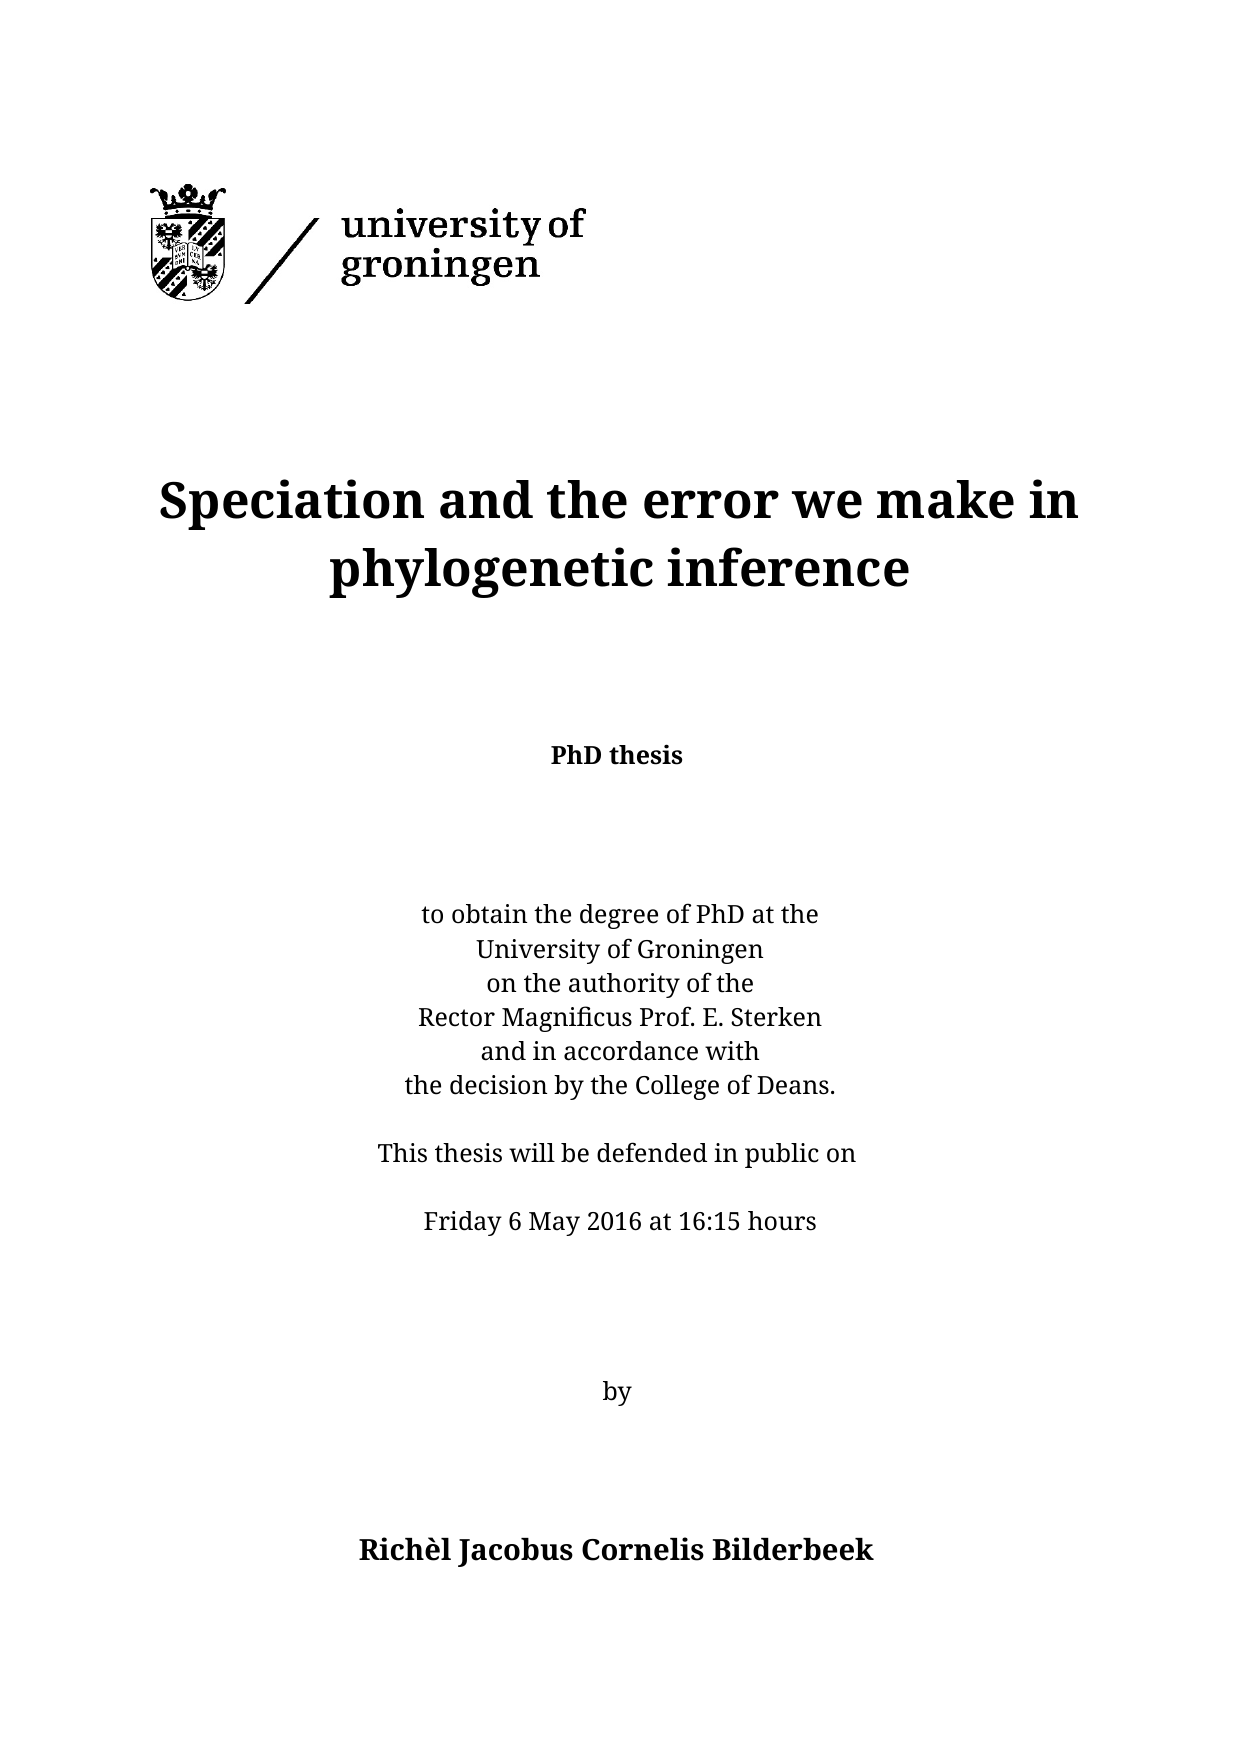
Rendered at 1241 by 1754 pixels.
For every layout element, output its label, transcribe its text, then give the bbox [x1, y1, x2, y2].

table_cell Speciation and the error we make in phylogenetic inference [150, 465, 1090, 602]
table_cell by [150, 1238, 1090, 1529]
table_cell Richèl Jacobus Cornelis Bilderbeek [150, 1529, 1090, 1598]
picture [150, 184, 586, 304]
table_cell [150, 304, 1090, 465]
table_cell to obtain the degree of PhD at the University of Groningen on the authority of the Rector Magnificus Prof. E. Sterken and in accordance with the decision by the College of Deans. This thesis will be defended in public on Friday 6 May 2016 at 16:15 hours [150, 897, 1090, 1238]
table_header [150, 150, 1090, 304]
table_cell PhD thesis [150, 602, 1090, 897]
